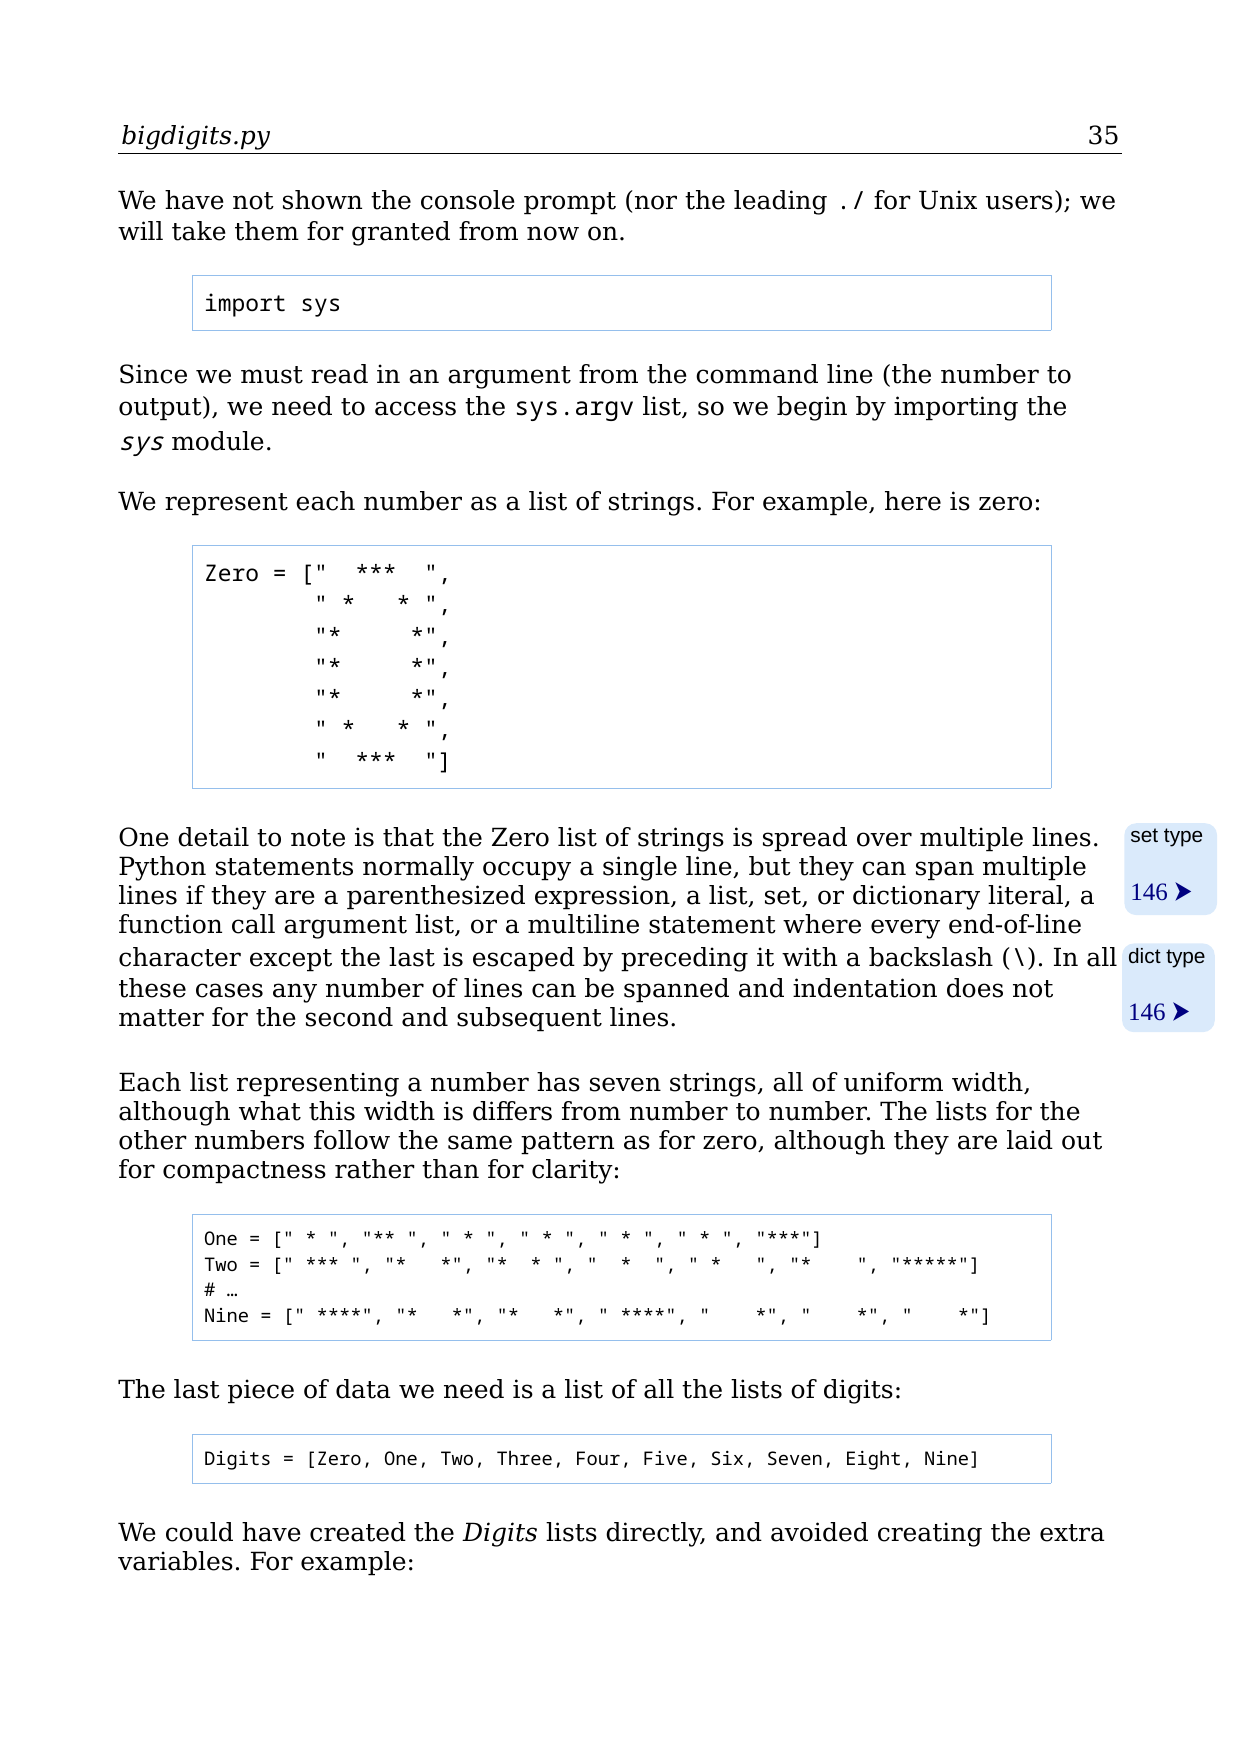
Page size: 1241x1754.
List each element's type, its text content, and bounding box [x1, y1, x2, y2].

text Nine = [" ****", "* *", "* *", " ****", " *", " *", " *"] [193, 1290, 1051, 1340]
text The last piece of data we need is a list of all the lists of digits: [118, 1375, 1122, 1404]
text Two = [" *** ", "* *", "* * ", " * ", " * ", "* ", "*****"] [193, 1239, 1051, 1265]
text " *** "] [193, 733, 1051, 788]
text Each list representing a number has seven strings, all of uniform width, although what this width is differs from number to number. The lists for the other numbers follow the same pattern as for zero, although they are laid out for compactness rather than for clarity: [118, 1068, 1122, 1184]
text "* *", [193, 608, 1051, 639]
text Since we must read in an argument from the command line (the number to output), we need to access the sys.argv list, so we begin by importing the sys module. [118, 360, 1122, 457]
text One detail to note is that the Zero list of strings is spread over multiple lines. Python statements normally occupy a single line, but they can span multiple lines if they are a parenthesized expression, a list, set, or dictionary literal, a function call argument list, or a multiline statement where every end-of-line character except the last is escaped by preceding it with a backslash (\). In all these cases any number of lines can be spanned and indentation does not matter for the second and subsequent lines. [118, 823, 1122, 1032]
text We represent each number as a list of strings. For example, here is zero: [118, 487, 1122, 516]
text "* *", [193, 639, 1051, 670]
text One = [" * ", "** ", " * ", " * ", " * ", " * ", "***"] [193, 1215, 1051, 1239]
text import sys [193, 276, 1051, 330]
text " * * ", [193, 702, 1051, 733]
text "* *", [193, 670, 1051, 702]
text Zero = [" *** ", [193, 546, 1051, 577]
text We could have created the Digits lists directly, and avoided creating the extra variables. For example: [118, 1518, 1122, 1577]
text Digits = [Zero, One, Two, Three, Four, Five, Six, Seven, Eight, Nine] [193, 1435, 1051, 1483]
text # … [193, 1265, 1051, 1290]
text We have not shown the console prompt (nor the leading ./ for Unix users); we will take them for granted from now on. [118, 183, 1122, 246]
text " * * ", [193, 577, 1051, 608]
